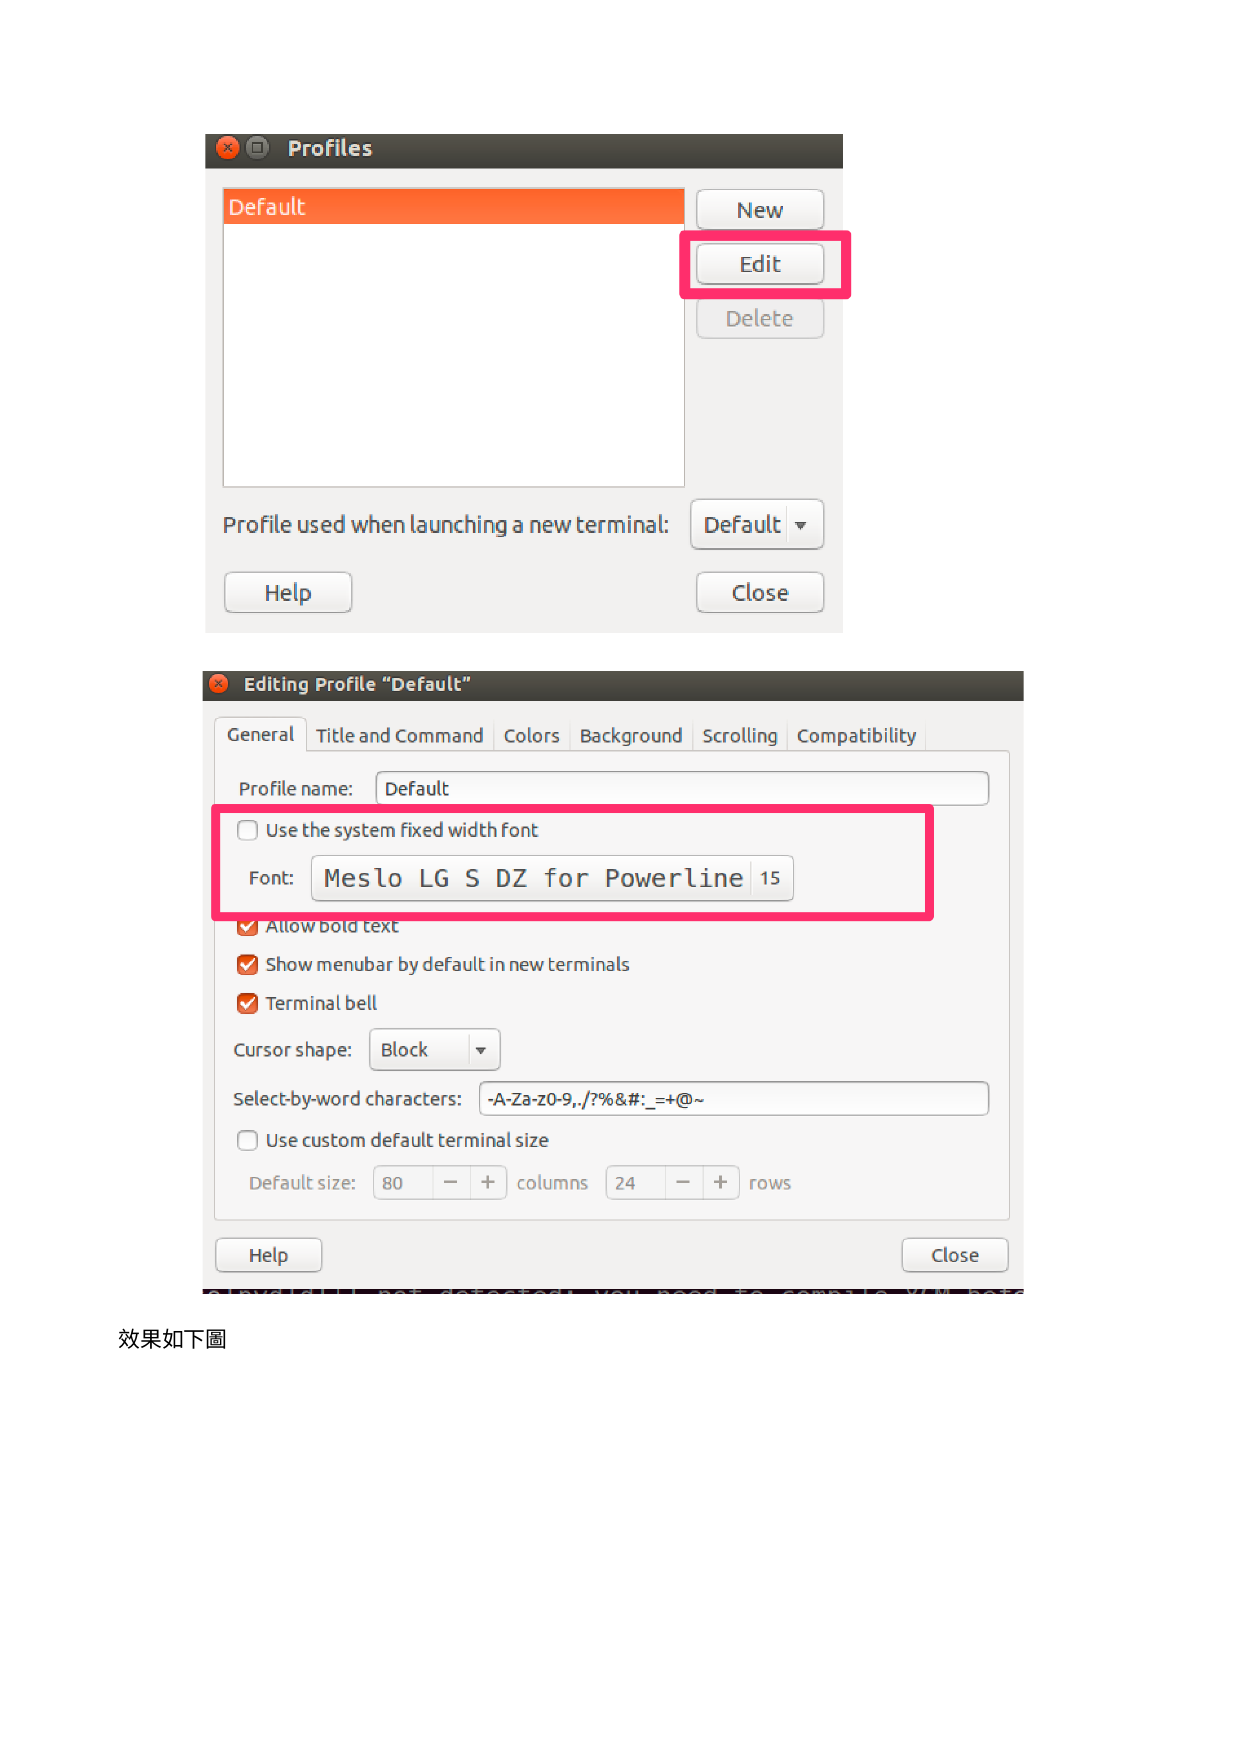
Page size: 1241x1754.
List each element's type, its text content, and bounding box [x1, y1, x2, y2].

picture [202, 671, 1024, 1294]
picture [205, 134, 852, 633]
text 效果如下圖 [118, 1322, 1122, 1354]
